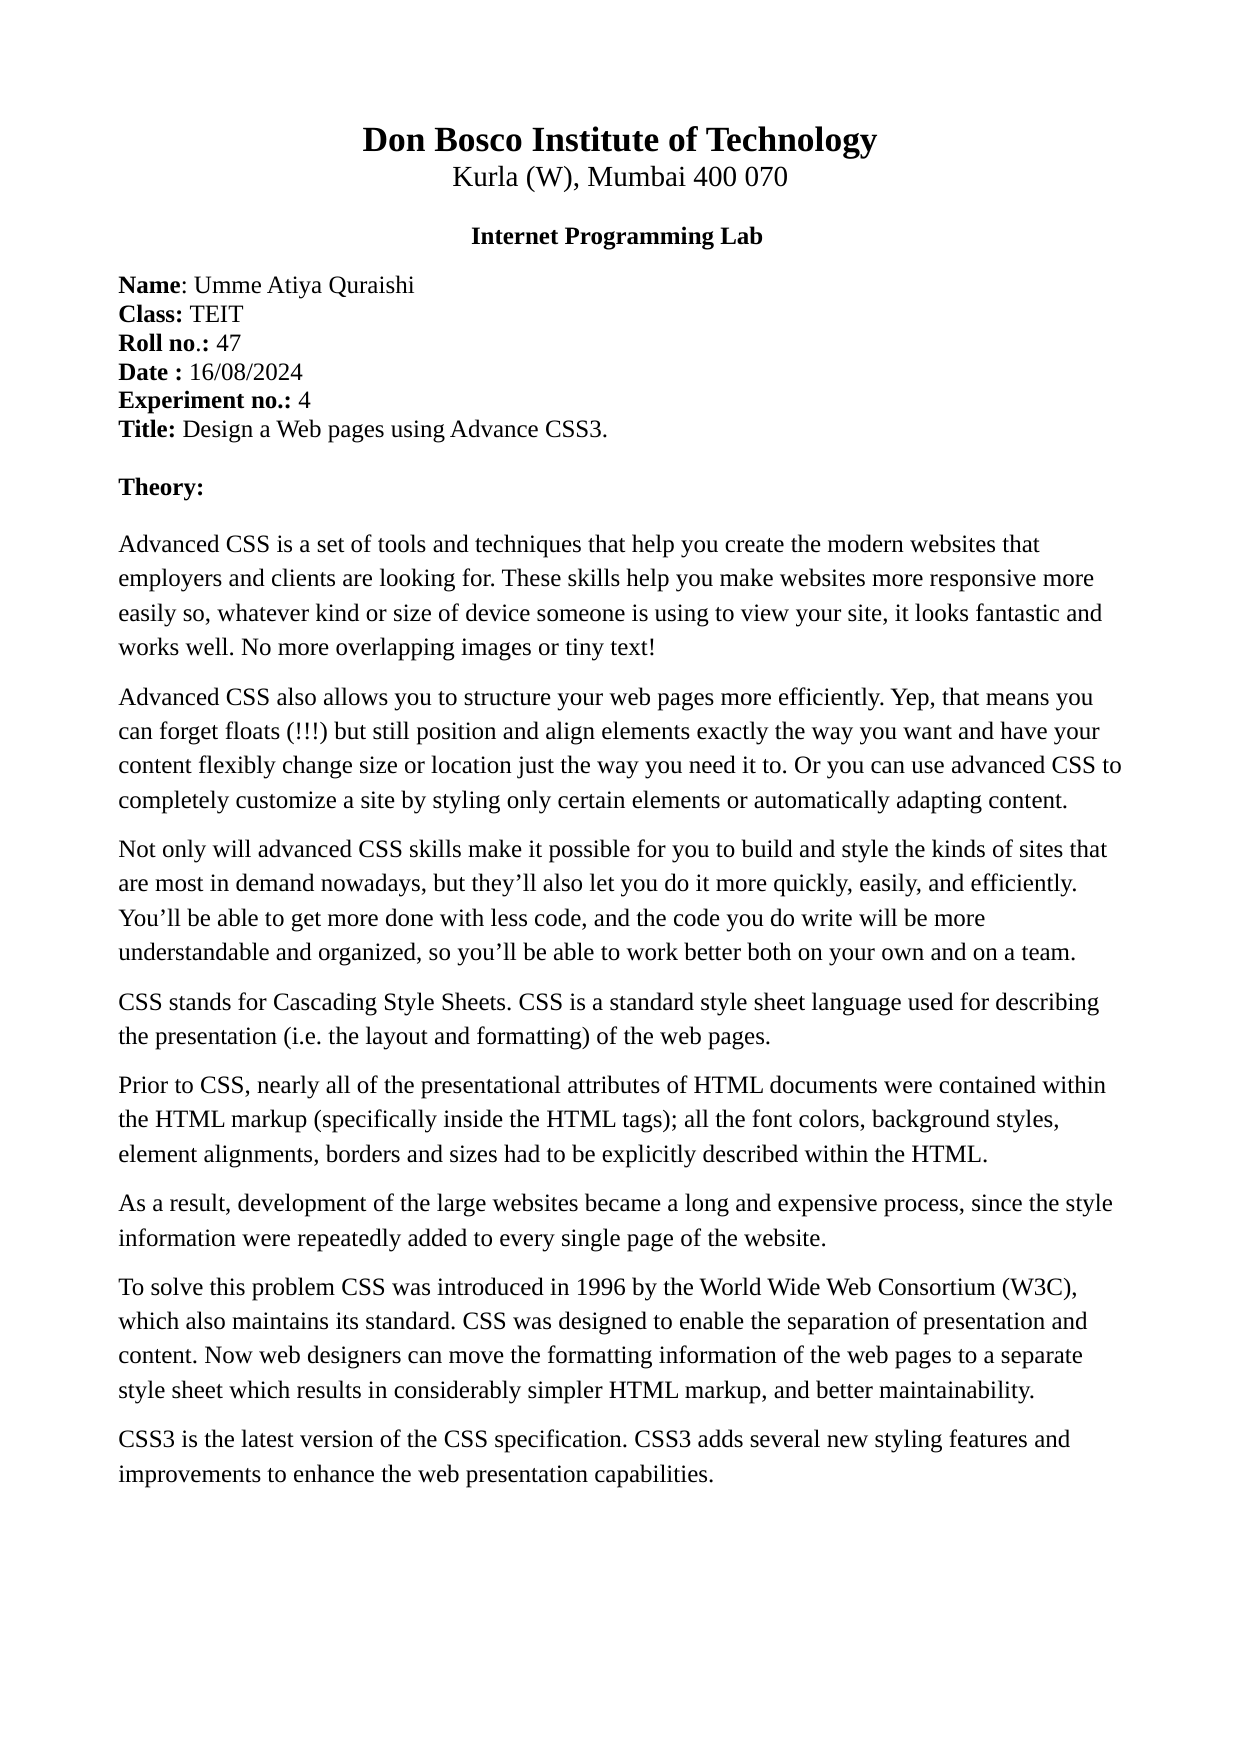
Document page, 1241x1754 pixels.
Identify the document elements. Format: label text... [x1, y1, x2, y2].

text Internet Programming Lab [118, 221, 1122, 250]
text Date : 16/08/2024 [118, 357, 1122, 385]
text Not only will advanced CSS skills make it possible for you to build and style the kinds of sites that are most in demand nowadays, but they’ll also let you do it more quickly, easily, and efficiently. You’ll be able to get more done with less code, and the code you do write will be more understandable and organized, so you’ll be able to work better both on your own and on a team. [118, 834, 1122, 966]
text Title: Design a Web pages using Advance CSS3. [118, 414, 1122, 443]
text Roll no.: 47 [118, 328, 1122, 357]
text CSS stands for Cascading Style Sheets. CSS is a standard style sheet language used for describing the presentation (i.e. the layout and formatting) of the web pages. [118, 987, 1122, 1050]
text Experiment no.: 4 [118, 385, 1122, 414]
text CSS3 is the latest version of the CSS specification. CSS3 adds several new styling features and improvements to enhance the web presentation capabilities. [118, 1424, 1122, 1487]
text To solve this problem CSS was introduced in 1996 by the World Wide Web Consortium (W3C), which also maintains its standard. CSS was designed to enable the separation of presentation and content. Now web designers can move the formatting information of the web pages to a separate style sheet which results in considerably simpler HTML markup, and better maintainability. [118, 1272, 1122, 1404]
text Advanced CSS is a set of tools and techniques that help you create the modern websites that employers and clients are looking for. These skills help you make websites more responsive more easily so, whatever kind or size of device someone is using to view your site, it looks fantastic and works well. No more overlapping images or tiny text! [118, 529, 1122, 661]
text Theory: [118, 472, 1122, 500]
text Name: Umme Atiya Quraishi [118, 270, 1122, 299]
text Advanced CSS also allows you to structure your web pages more efficiently. Yep, that means you can forget floats (!!!) but still position and align elements exactly the way you want and have your content flexibly change size or location just the way you need it to. Or you can use advanced CSS to completely customize a site by styling only certain elements or automatically adapting content. [118, 682, 1122, 814]
text Class: TEIT [118, 299, 1122, 328]
text As a result, development of the large websites became a long and expensive process, since the style information were repeatedly added to every single page of the website. [118, 1188, 1122, 1251]
text Kurla (W), Mumbai 400 070 [118, 159, 1122, 192]
text Prior to CSS, nearly all of the presentational attributes of HTML documents were contained within the HTML markup (specifically inside the HTML tags); all the font colors, background styles, element alignments, borders and sizes had to be explicitly described within the HTML. [118, 1070, 1122, 1168]
text Don Bosco Institute of Technology [118, 118, 1122, 159]
